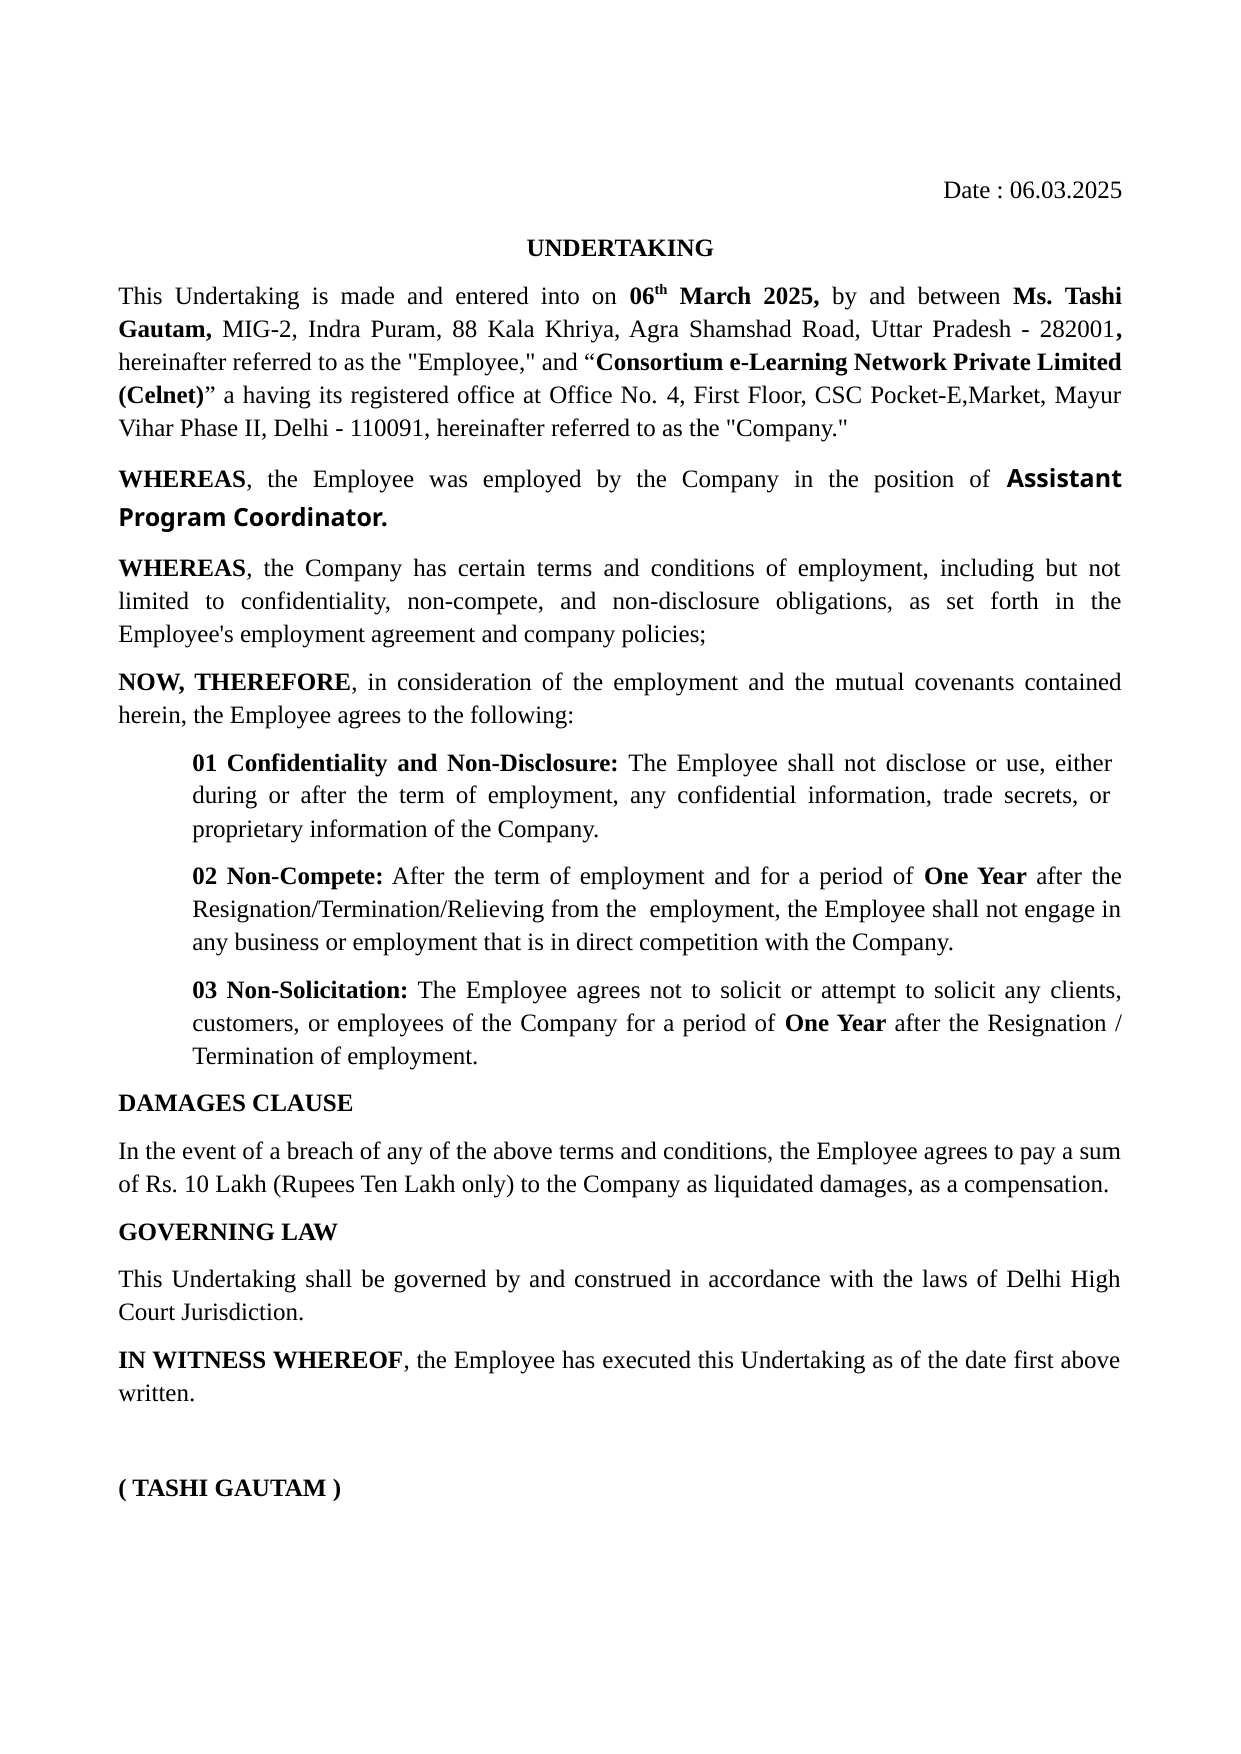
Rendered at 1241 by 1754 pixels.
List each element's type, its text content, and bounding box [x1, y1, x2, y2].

text UNDERTAKING [118, 233, 1122, 262]
list 02 Non-Compete: After the term of employment and for a period of One Year after the Resignation/Termination/Relieving from the employment, the Employee shall not engage in any business or employment that is in direct competition with the Company. [162, 861, 1122, 956]
text NOW, THEREFORE, in consideration of the employment and the mutual covenants contained herein, the Employee agrees to the following: [118, 667, 1122, 729]
text DAMAGES CLAUSE [118, 1088, 1122, 1117]
text This Undertaking shall be governed by and construed in accordance with the laws of Delhi High Court Jurisdiction. [118, 1264, 1122, 1326]
text In the event of a breach of any of the above terms and conditions, the Employee agrees to pay a sum of Rs. 10 Lakh (Rupees Ten Lakh only) to the Company as liquidated damages, as a compensation. [118, 1136, 1122, 1198]
text WHEREAS, the Company has certain terms and conditions of employment, including but not limited to confidentiality, non-compete, and non-disclosure obligations, as set forth in the Employee's employment agreement and company policies; [118, 553, 1122, 648]
list 03 Non-Solicitation: The Employee agrees not to solicit or attempt to solicit any clients, customers, or employees of the Company for a period of One Year after the Resignation / Termination of employment. [162, 975, 1122, 1070]
text IN WITNESS WHEREOF, the Employee has executed this Undertaking as of the date first above written. [118, 1345, 1122, 1407]
text This Undertaking is made and entered into on 06th March 2025, by and between Ms. Tashi Gautam, MIG-2, Indra Puram, 88 Kala Khriya, Agra Shamshad Road, Uttar Pradesh - 282001, hereinafter referred to as the "Employee," and “Consortium e-Learning Network Private Limited (Celnet)” a having its registered office at Office No. 4, First Floor, CSC Pocket-E,Market, Mayur Vihar Phase II, Delhi - 110091, hereinafter referred to as the "Company." [118, 281, 1122, 442]
text 01 Confidentiality and Non-Disclosure: The Employee shall not disclose or use, either during or after the term of employment, any confidential information, trade secrets, or proprietary information of the Company. [118, 748, 1122, 842]
text Date : 06.03.2025 [118, 176, 1122, 204]
text GOVERNING LAW [118, 1217, 1122, 1246]
text ( TASHI GAUTAM ) [118, 1473, 1122, 1502]
text WHEREAS, the Employee was employed by the Company in the position of Assistant Program Coordinator. [118, 460, 1122, 534]
